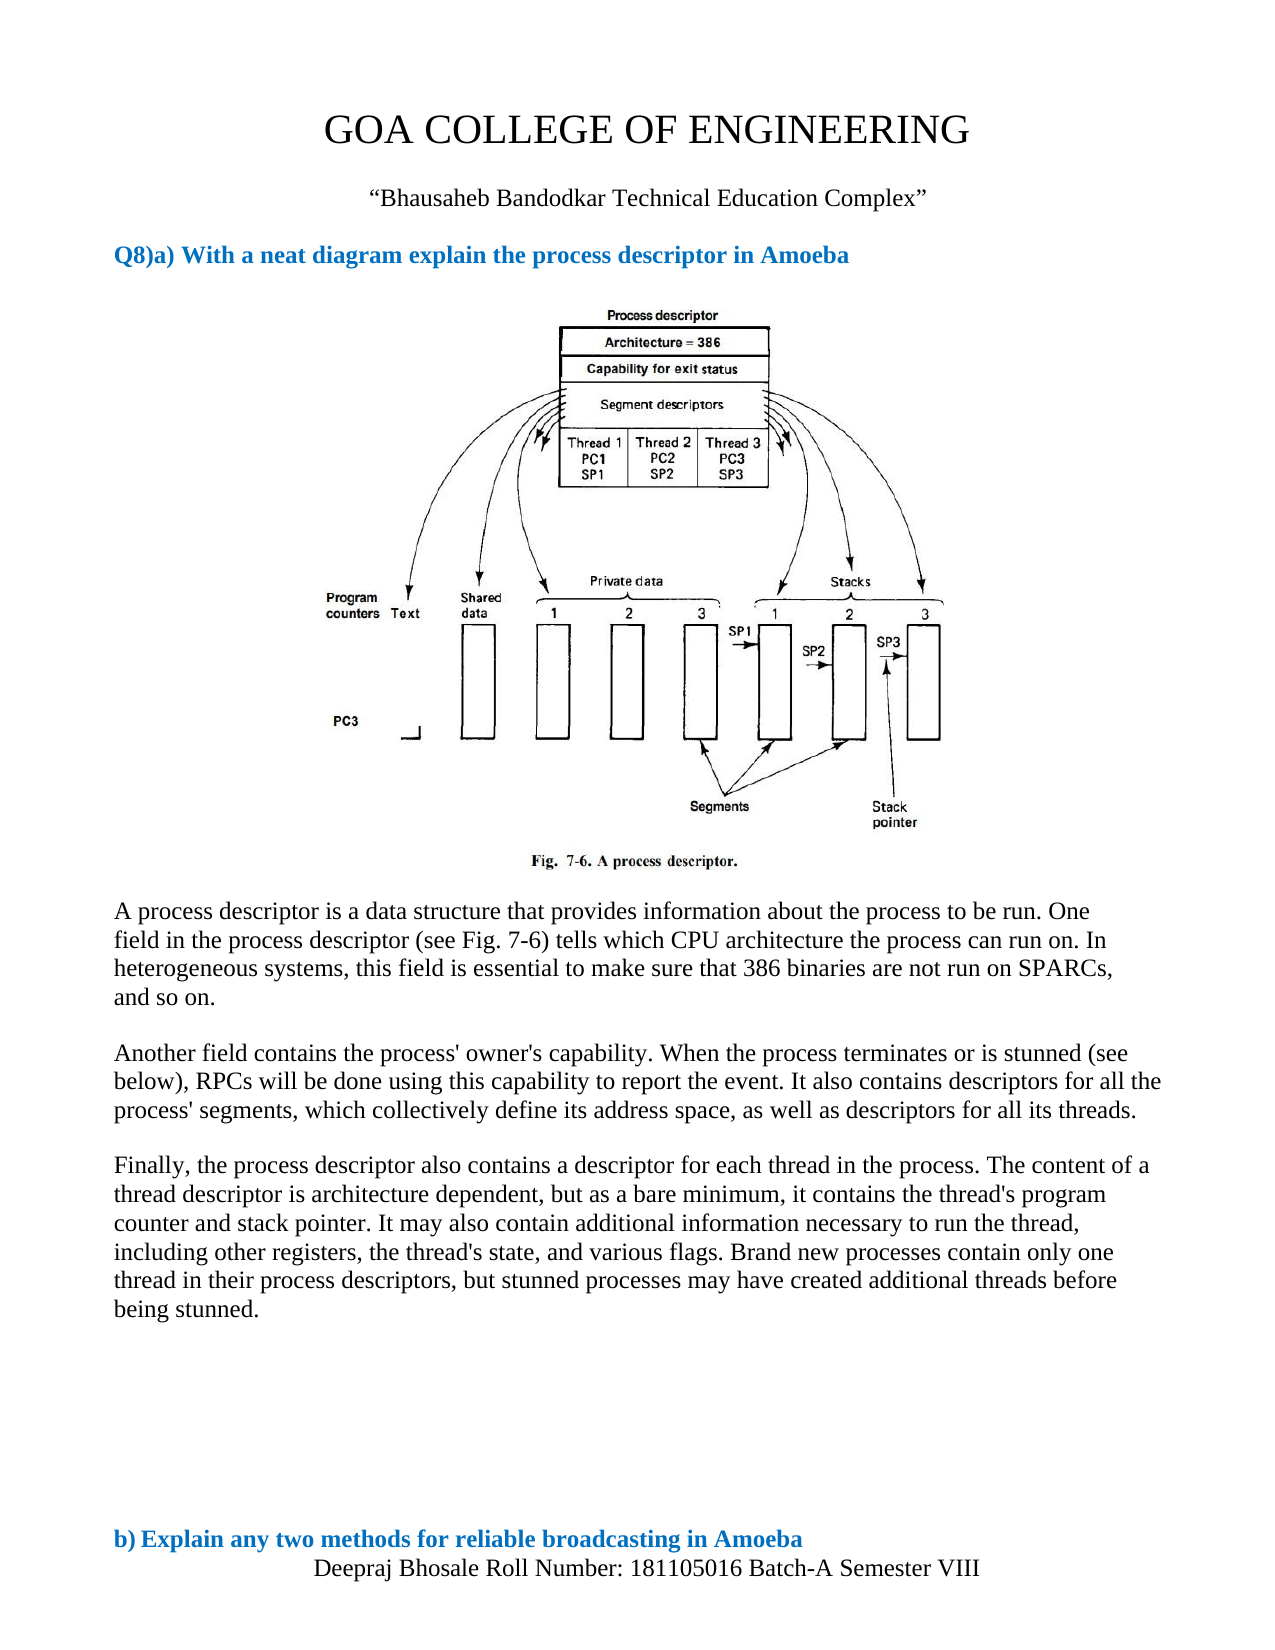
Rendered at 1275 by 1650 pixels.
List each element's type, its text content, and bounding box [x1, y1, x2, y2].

subtitle Q8)a) With a neat diagram explain the process descriptor in Amoeba [113, 240, 1191, 269]
picture [325, 309, 944, 870]
text A process descriptor is a data structure that provides information about the process to be run. One field in the process descriptor (see Fig. 7-6) tells which CPU architecture the process can run on. In heterogeneous systems, this field is essential to make sure that 386 binaries are not run on SPARCs, and so on. [113, 896, 1141, 1011]
text Finally, the process descriptor also contains a descriptor for each thread in the process. The content of a thread descriptor is architecture dependent, but as a bare minimum, it contains the thread's program counter and stack pointer. It may also contain additional information necessary to run the thread, including other registers, the thread's state, and various flags. Brand new processes contain only one thread in their process descriptors, but stunned processes may have created additional threads before being stunned. [113, 1151, 1178, 1323]
subtitle Explain any two methods for reliable broadcasting in Amoeba [113, 1524, 1191, 1553]
text Another field contains the process' owner's capability. When the process terminates or is stunned (see below), RPCs will be done using this capability to report the event. It also contains descriptors for all the process' segments, which collectively define its address space, as well as descriptors for all its threads. [113, 1038, 1169, 1124]
